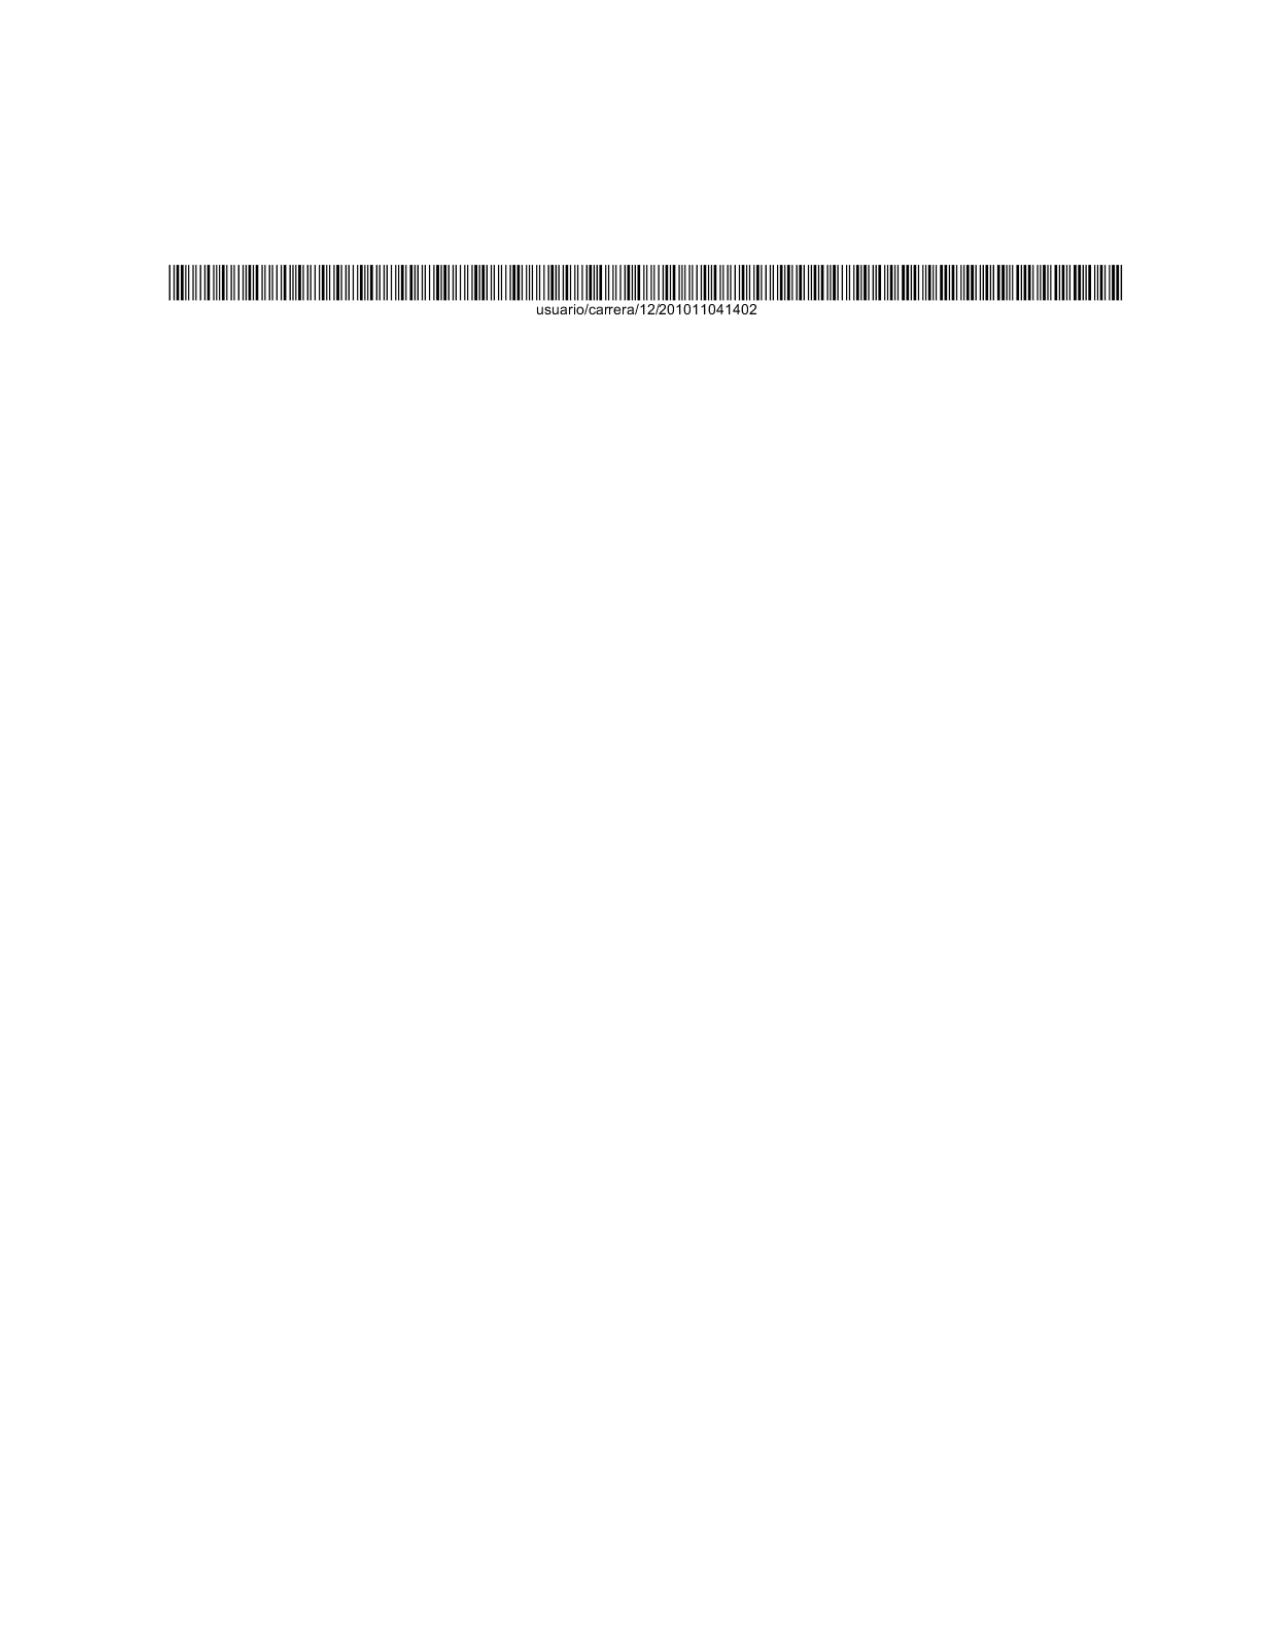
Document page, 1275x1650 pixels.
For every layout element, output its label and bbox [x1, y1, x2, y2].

picture [118, 180, 1157, 454]
